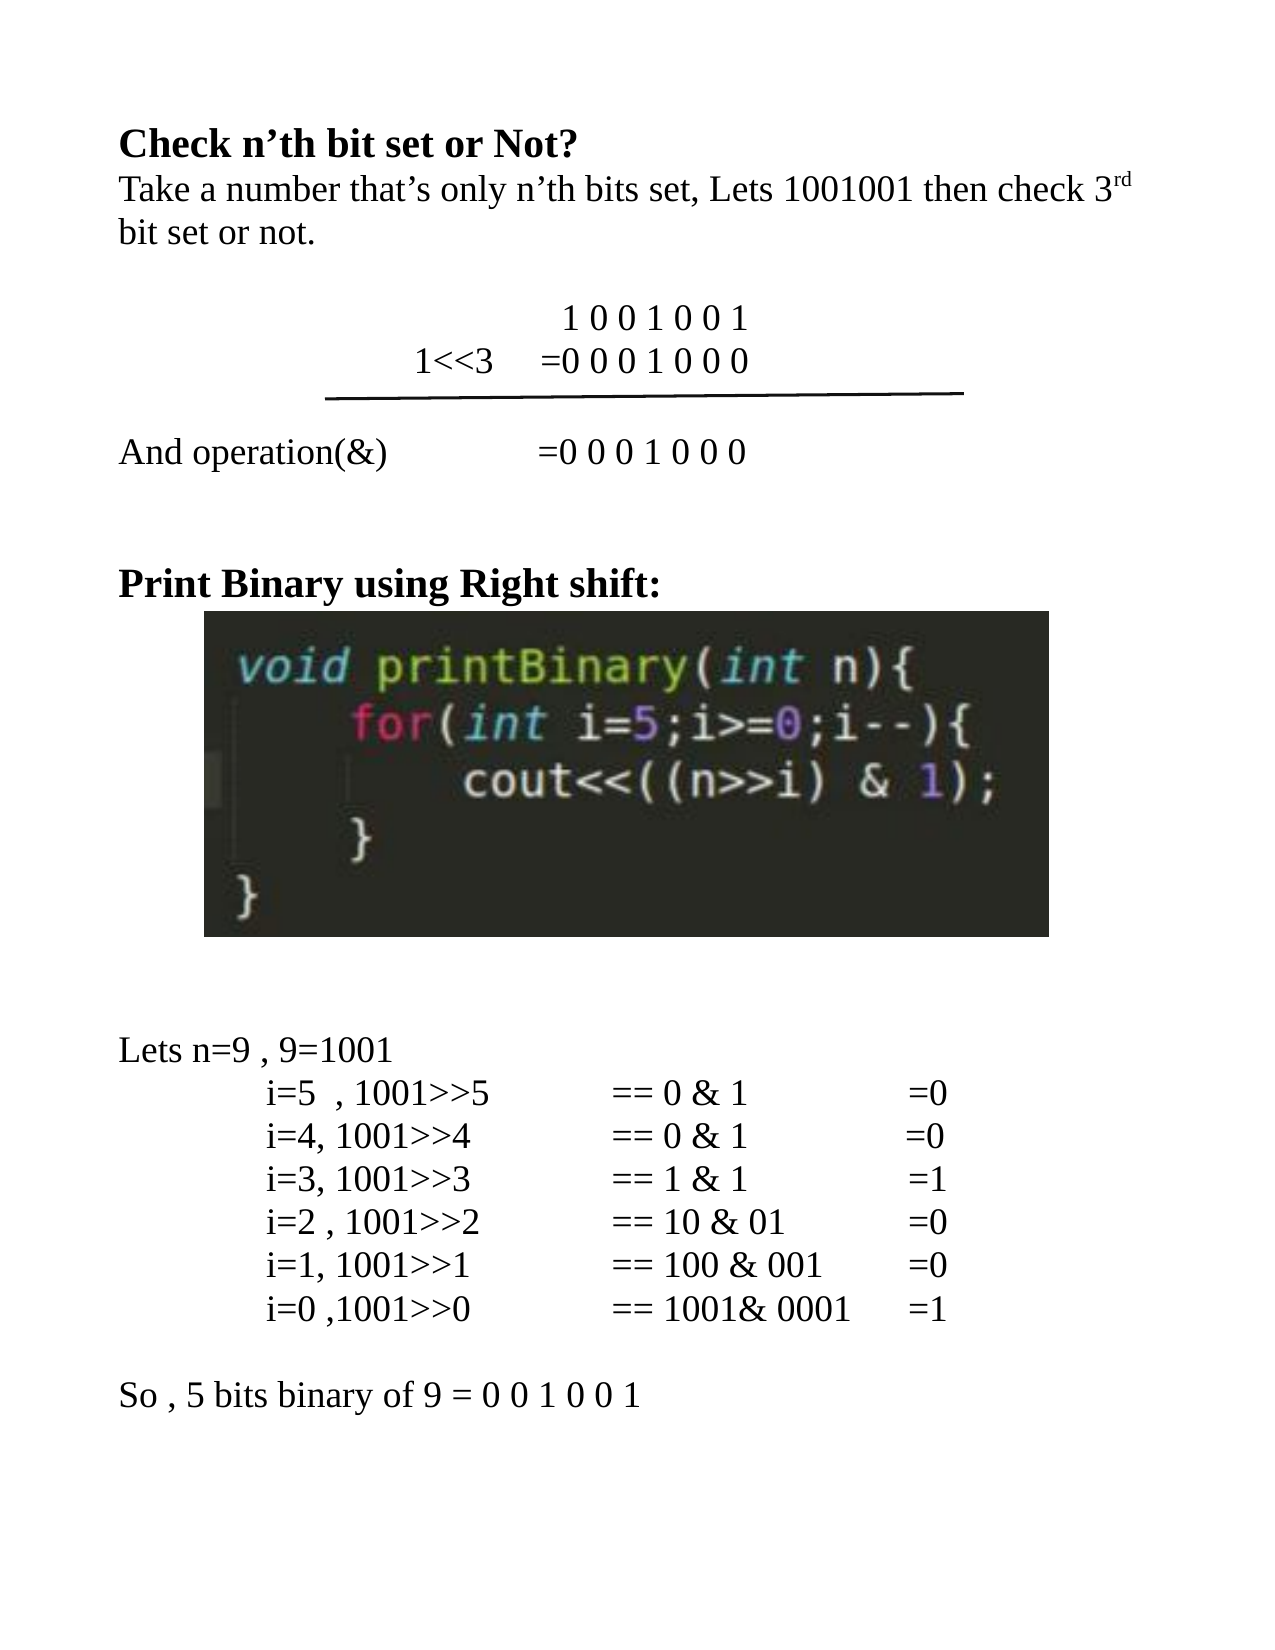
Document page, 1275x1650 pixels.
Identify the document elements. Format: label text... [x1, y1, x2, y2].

text 1<<3 =0 0 0 1 0 0 0 [118, 338, 1157, 382]
text Take a number that’s only n’th bits set, Lets 1001001 then check 3rd bit set or not. [118, 166, 1157, 252]
text i=3, 1001>>3 == 1 & 1 =1 [118, 1157, 1157, 1200]
text And operation(&) =0 0 0 1 0 0 0 [118, 429, 1157, 473]
text So , 5 bits binary of 9 = 0 0 1 0 0 1 [118, 1372, 1157, 1415]
text i=2 , 1001>>2 == 10 & 01 =0 [118, 1200, 1157, 1243]
text Print Binary using Right shift: [118, 559, 1157, 607]
text i=4, 1001>>4 == 0 & 1 =0 [118, 1113, 1157, 1157]
text i=0 ,1001>>0 == 1001& 0001 =1 [118, 1286, 1157, 1329]
text Check n’th bit set or Not? [118, 118, 1157, 166]
picture [204, 611, 1049, 937]
text i=1, 1001>>1 == 100 & 001 =0 [118, 1243, 1157, 1286]
text i=5 , 1001>>5 == 0 & 1 =0 [118, 1070, 1157, 1113]
text 1 0 0 1 0 0 1 [118, 295, 1157, 338]
text Lets n=9 , 9=1001 [118, 1027, 1157, 1070]
